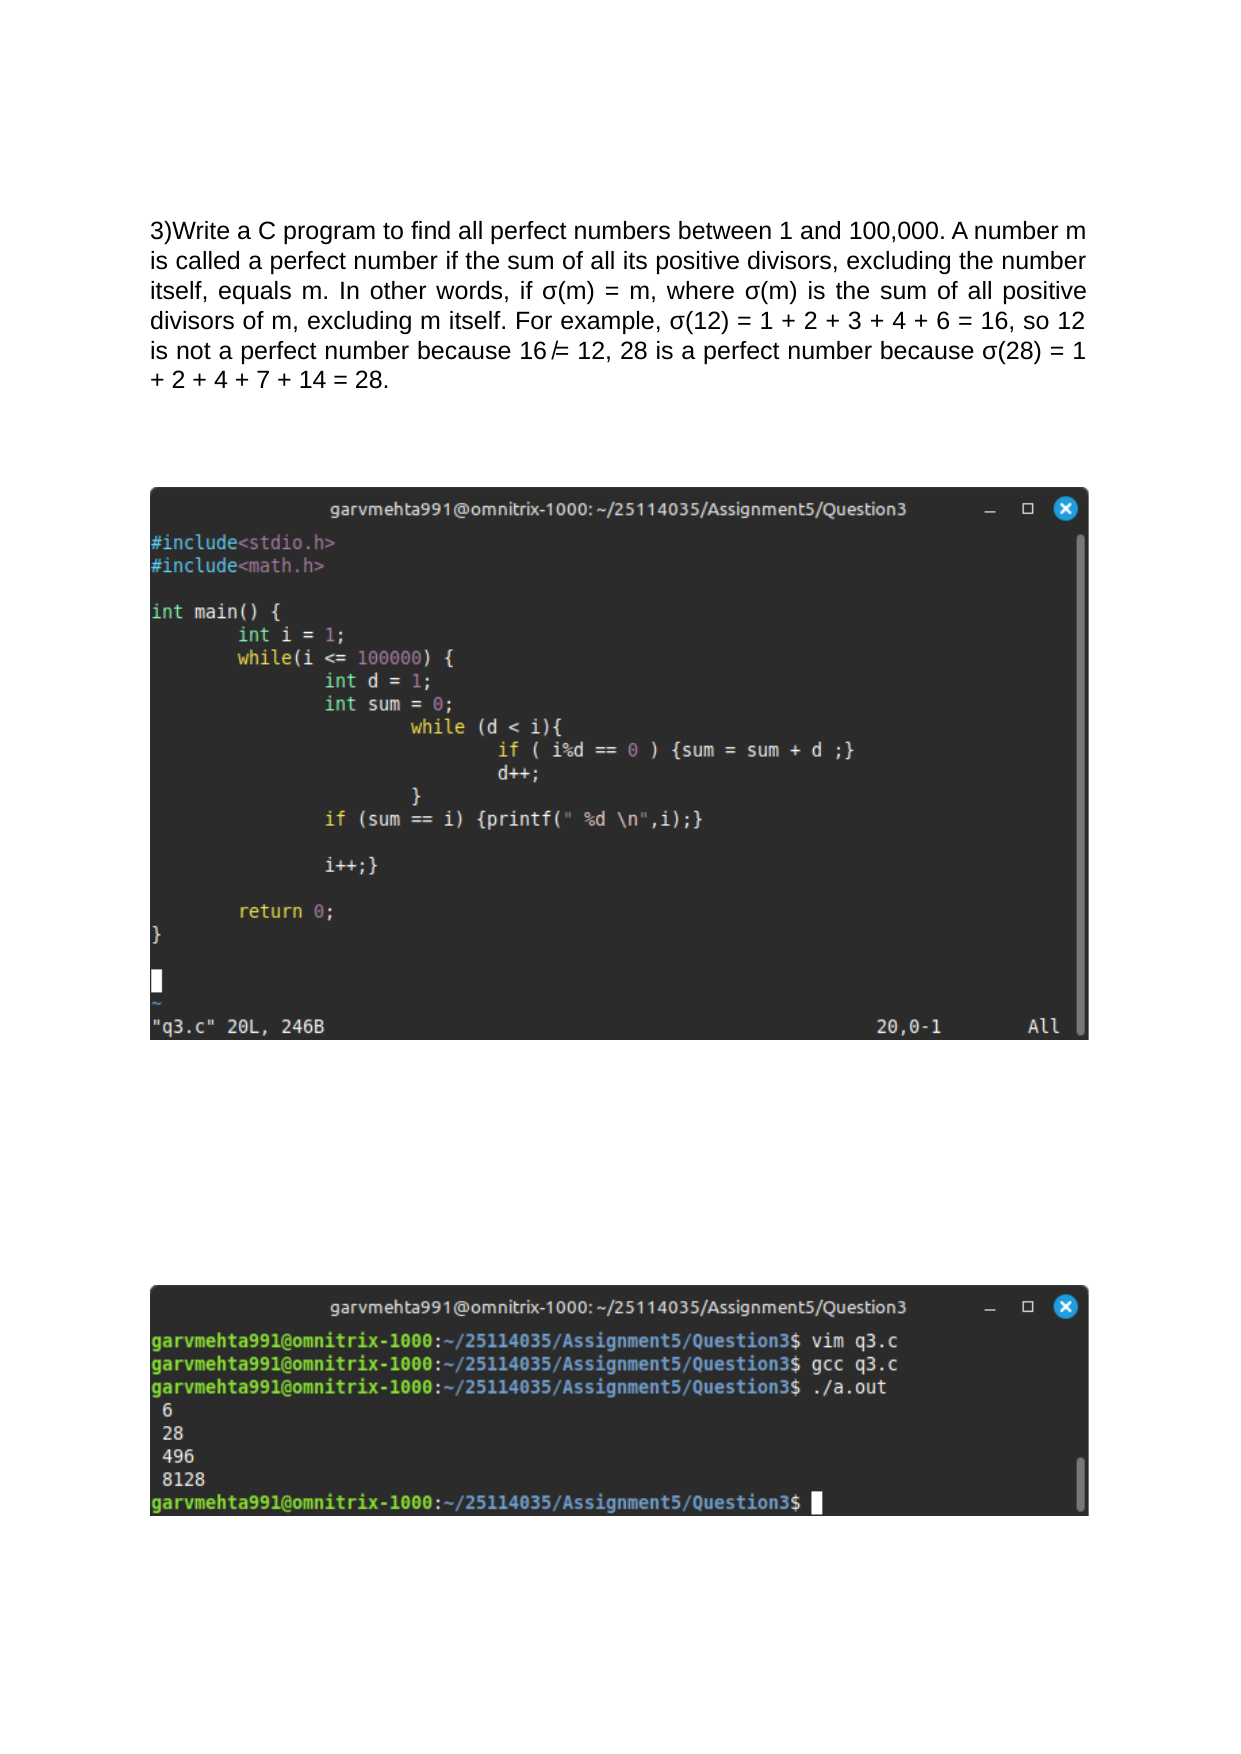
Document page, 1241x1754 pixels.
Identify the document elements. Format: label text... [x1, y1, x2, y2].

text 3)Write a C program to find all perfect numbers between 1 and 100,000. A number m is called a perfect number if the sum of all its positive divisors, excluding the number itself, equals m. In other words, if σ(m) = m, where σ(m) is the sum of all positive divisors of m, excluding m itself. For example, σ(12) = 1 + 2 + 3 + 4 + 6 = 16, so 12 is not a perfect number because 16 ̸= 12, 28 is a perfect number because σ(28) = 1 + 2 + 4 + 7 + 14 = 28. [150, 216, 1088, 394]
picture [150, 1285, 1089, 1516]
picture [150, 487, 1089, 1040]
